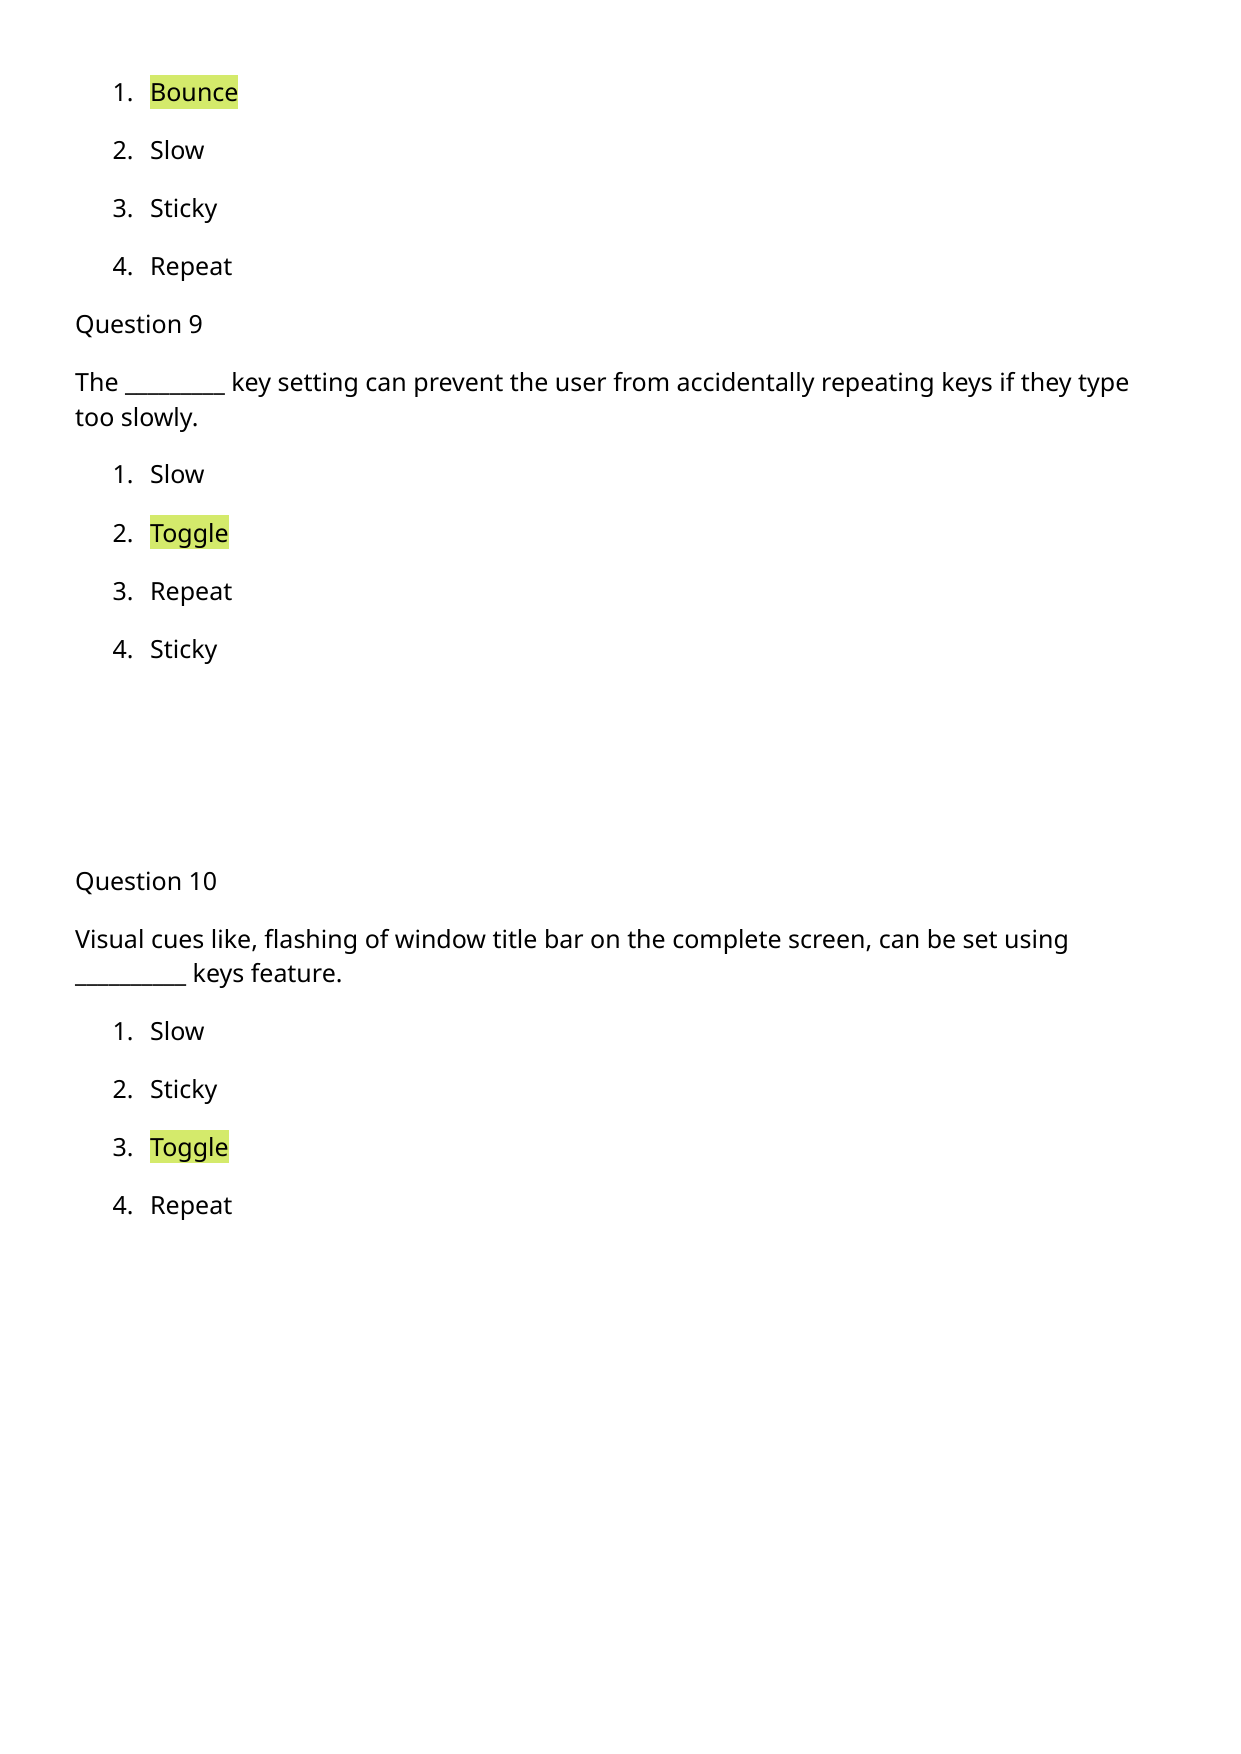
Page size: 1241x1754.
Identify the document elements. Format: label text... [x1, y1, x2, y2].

text Visual cues like, flashing of window title bar on the complete screen, can be set using __________ keys feature. [75, 921, 1165, 989]
text Question 9 [75, 307, 1165, 341]
list Sticky [112, 1071, 1165, 1106]
list Slow [112, 133, 1165, 167]
list Toggle [112, 1129, 1165, 1163]
list Sticky [112, 631, 1165, 665]
list Repeat [112, 573, 1165, 607]
list Repeat [112, 249, 1165, 283]
list Sticky [112, 191, 1165, 225]
list Repeat [112, 1187, 1165, 1222]
text The _________ key setting can prevent the user from accidentally repeating keys if they type too slowly. [75, 365, 1165, 433]
list Toggle [112, 515, 1165, 549]
text Question 10 [75, 863, 1165, 897]
list Slow [112, 457, 1165, 491]
list Slow [112, 1013, 1165, 1047]
list Bounce [112, 75, 1165, 109]
